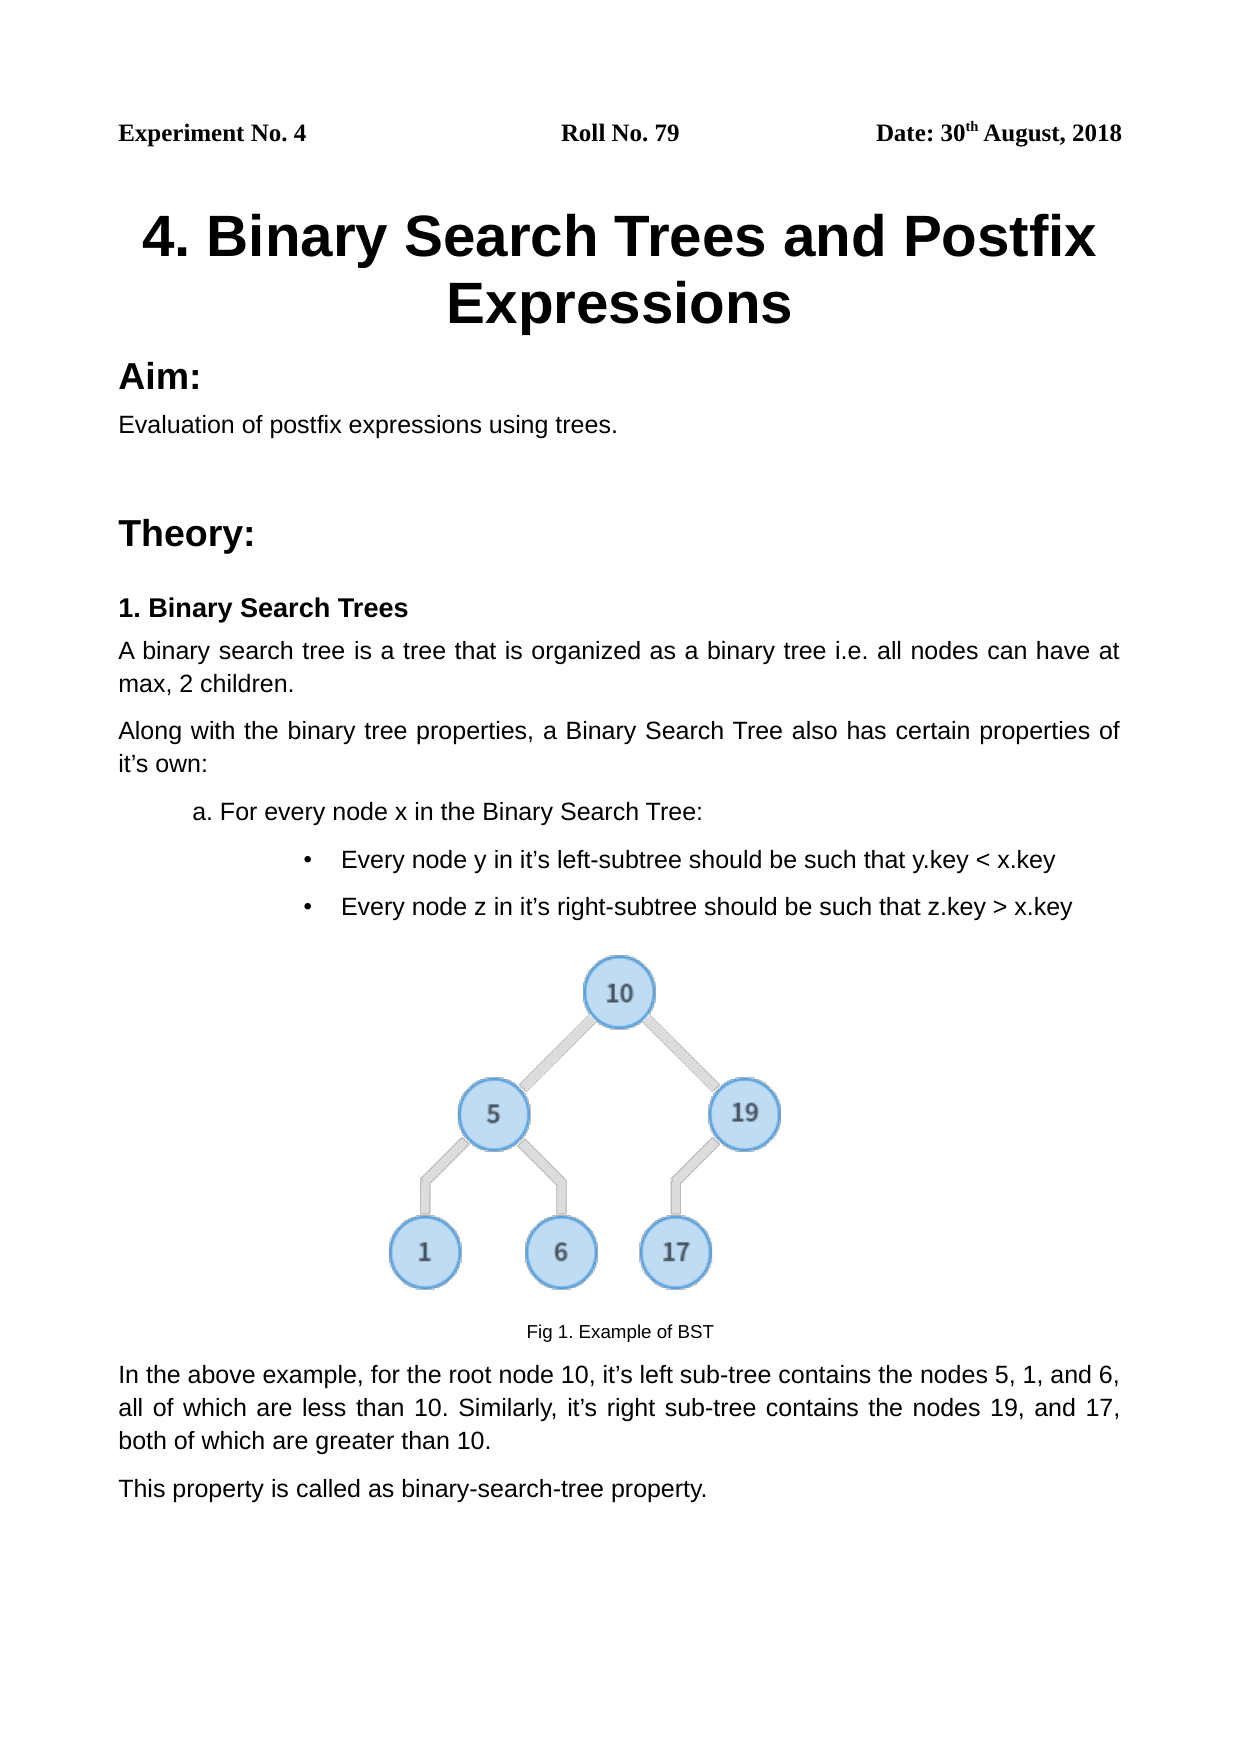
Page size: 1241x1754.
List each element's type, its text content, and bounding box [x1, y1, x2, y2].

text A binary search tree is a tree that is organized as a binary tree i.e. all nodes can have at max, 2 children. [118, 636, 1122, 697]
subtitle 1. Binary Search Trees [118, 592, 1122, 623]
text In the above example, for the root node 10, it’s left sub-tree contains the nodes 5, 1, and 6, all of which are less than 10. Similarly, it’s right sub-tree contains the nodes 19, and 17, both of which are greater than 10. [118, 1360, 1122, 1455]
text Evaluation of postfix expressions using trees. [118, 410, 1122, 439]
subtitle Aim: [118, 354, 1122, 397]
picture [341, 940, 899, 1303]
text a. For every node x in the Binary Search Tree: [118, 797, 1122, 826]
list Every node z in it’s right-subtree should be such that z.key > x.key [303, 892, 1122, 921]
text Along with the binary tree properties, a Binary Search Tree also has certain properties of it’s own: [118, 716, 1122, 778]
title 4. Binary Search Trees and Postfix Expressions [118, 201, 1122, 336]
list Every node y in it’s left-subtree should be such that y.key < x.key [303, 844, 1122, 873]
text This property is called as binary-search-tree property. [118, 1474, 1122, 1503]
subtitle Theory: [118, 511, 1122, 554]
text Fig 1. Example of BST [118, 1321, 1122, 1342]
